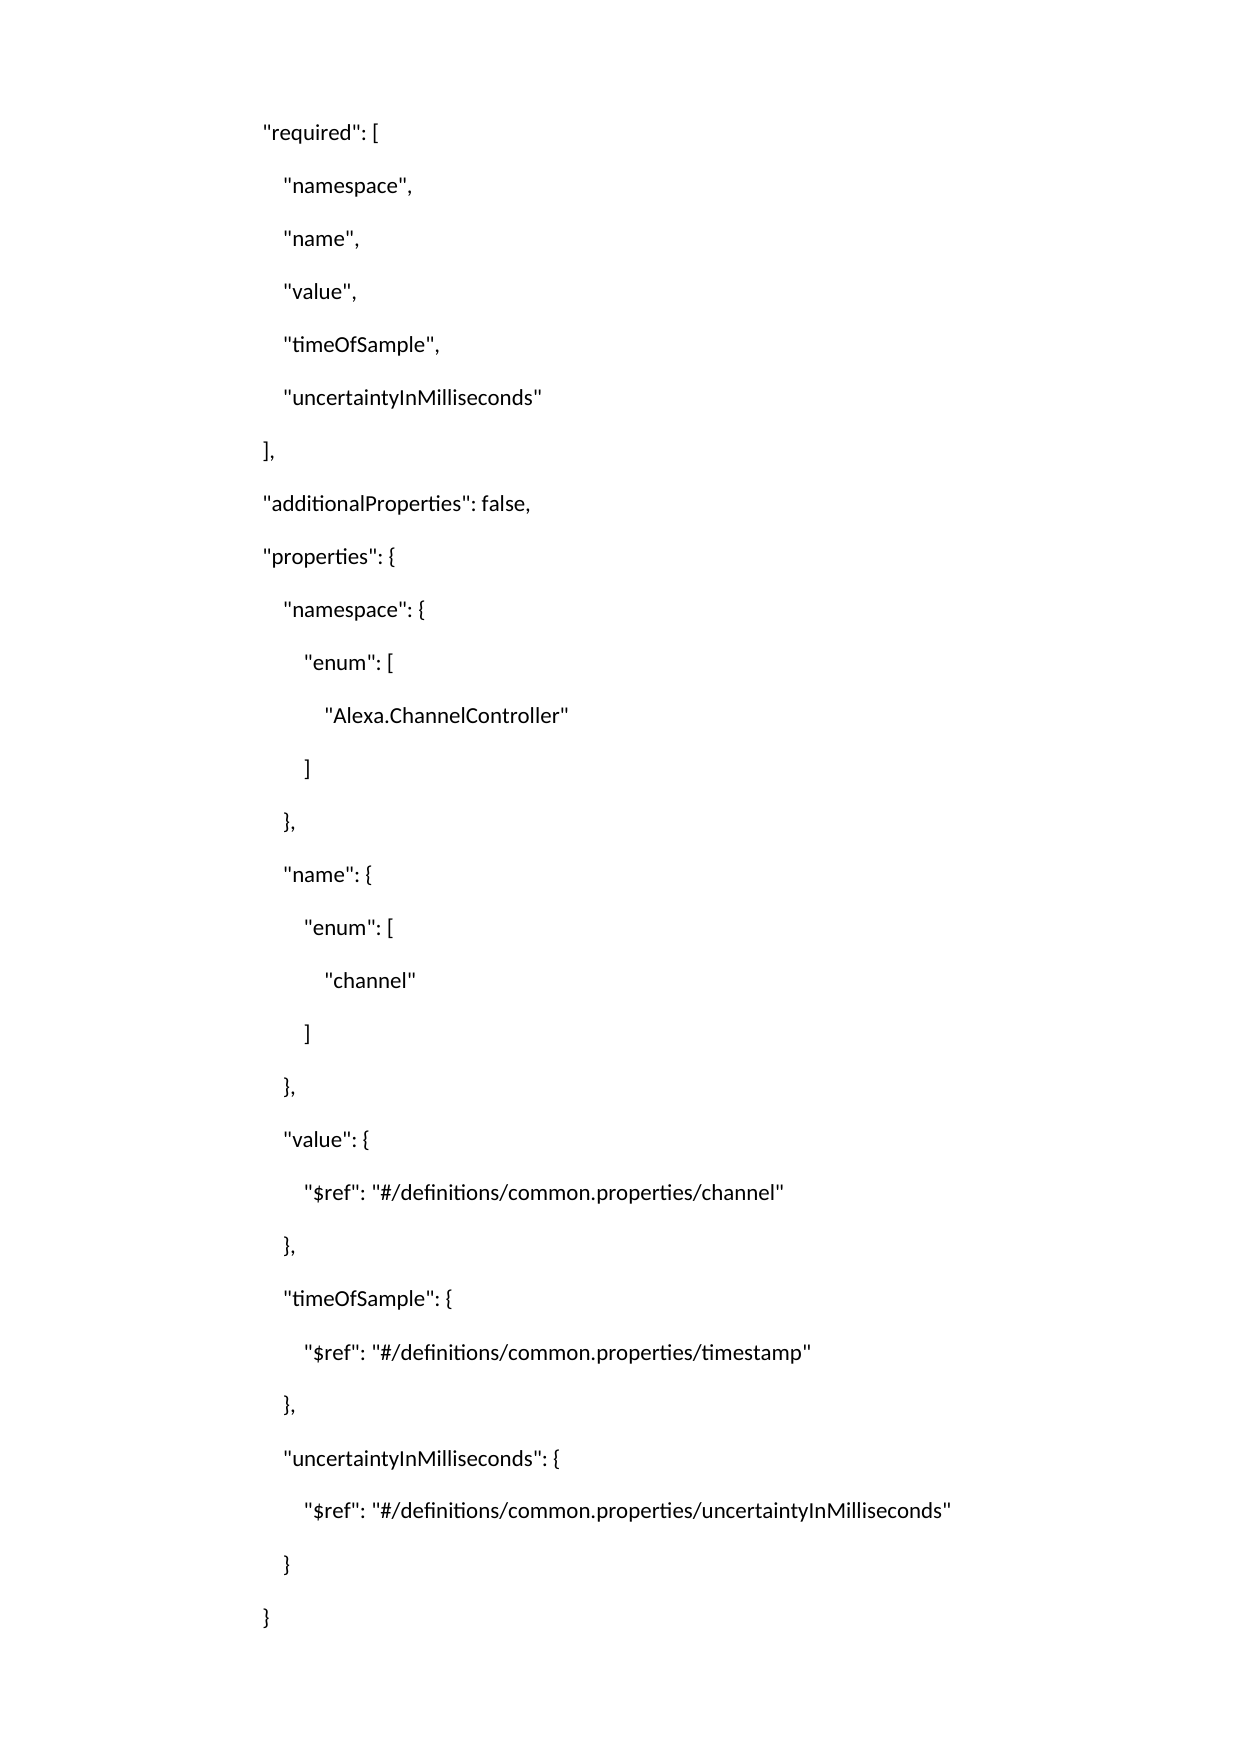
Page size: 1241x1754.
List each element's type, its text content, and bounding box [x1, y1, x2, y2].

text "timeOfSample", [118, 330, 1122, 358]
text "uncertaintyInMilliseconds" [118, 383, 1122, 411]
text "$ref": "#/definitions/common.properties/channel" [118, 1178, 1122, 1207]
text "name", [118, 224, 1122, 252]
text "additionalProperties": false, [118, 489, 1122, 517]
text "value": { [118, 1126, 1122, 1153]
text "name": { [118, 860, 1122, 888]
text } [118, 1550, 1122, 1578]
text "value", [118, 277, 1122, 305]
text "$ref": "#/definitions/common.properties/timestamp" [118, 1338, 1122, 1366]
text "namespace", [118, 171, 1122, 199]
text "properties": { [118, 542, 1122, 570]
text "required": [ [118, 118, 1122, 146]
text "channel" [118, 966, 1122, 994]
text ], [118, 436, 1122, 464]
text }, [118, 807, 1122, 835]
text }, [118, 1391, 1122, 1419]
text "timeOfSample": { [118, 1284, 1122, 1313]
text }, [118, 1072, 1122, 1101]
text "enum": [ [118, 913, 1122, 941]
text }, [118, 1232, 1122, 1259]
text "uncertaintyInMilliseconds": { [118, 1444, 1122, 1472]
text "namespace": { [118, 595, 1122, 623]
text "$ref": "#/definitions/common.properties/uncertaintyInMilliseconds" [118, 1497, 1122, 1525]
text "Alexa.ChannelController" [118, 701, 1122, 729]
text ] [118, 754, 1122, 782]
text } [118, 1603, 1122, 1631]
text ] [118, 1019, 1122, 1047]
text "enum": [ [118, 648, 1122, 676]
